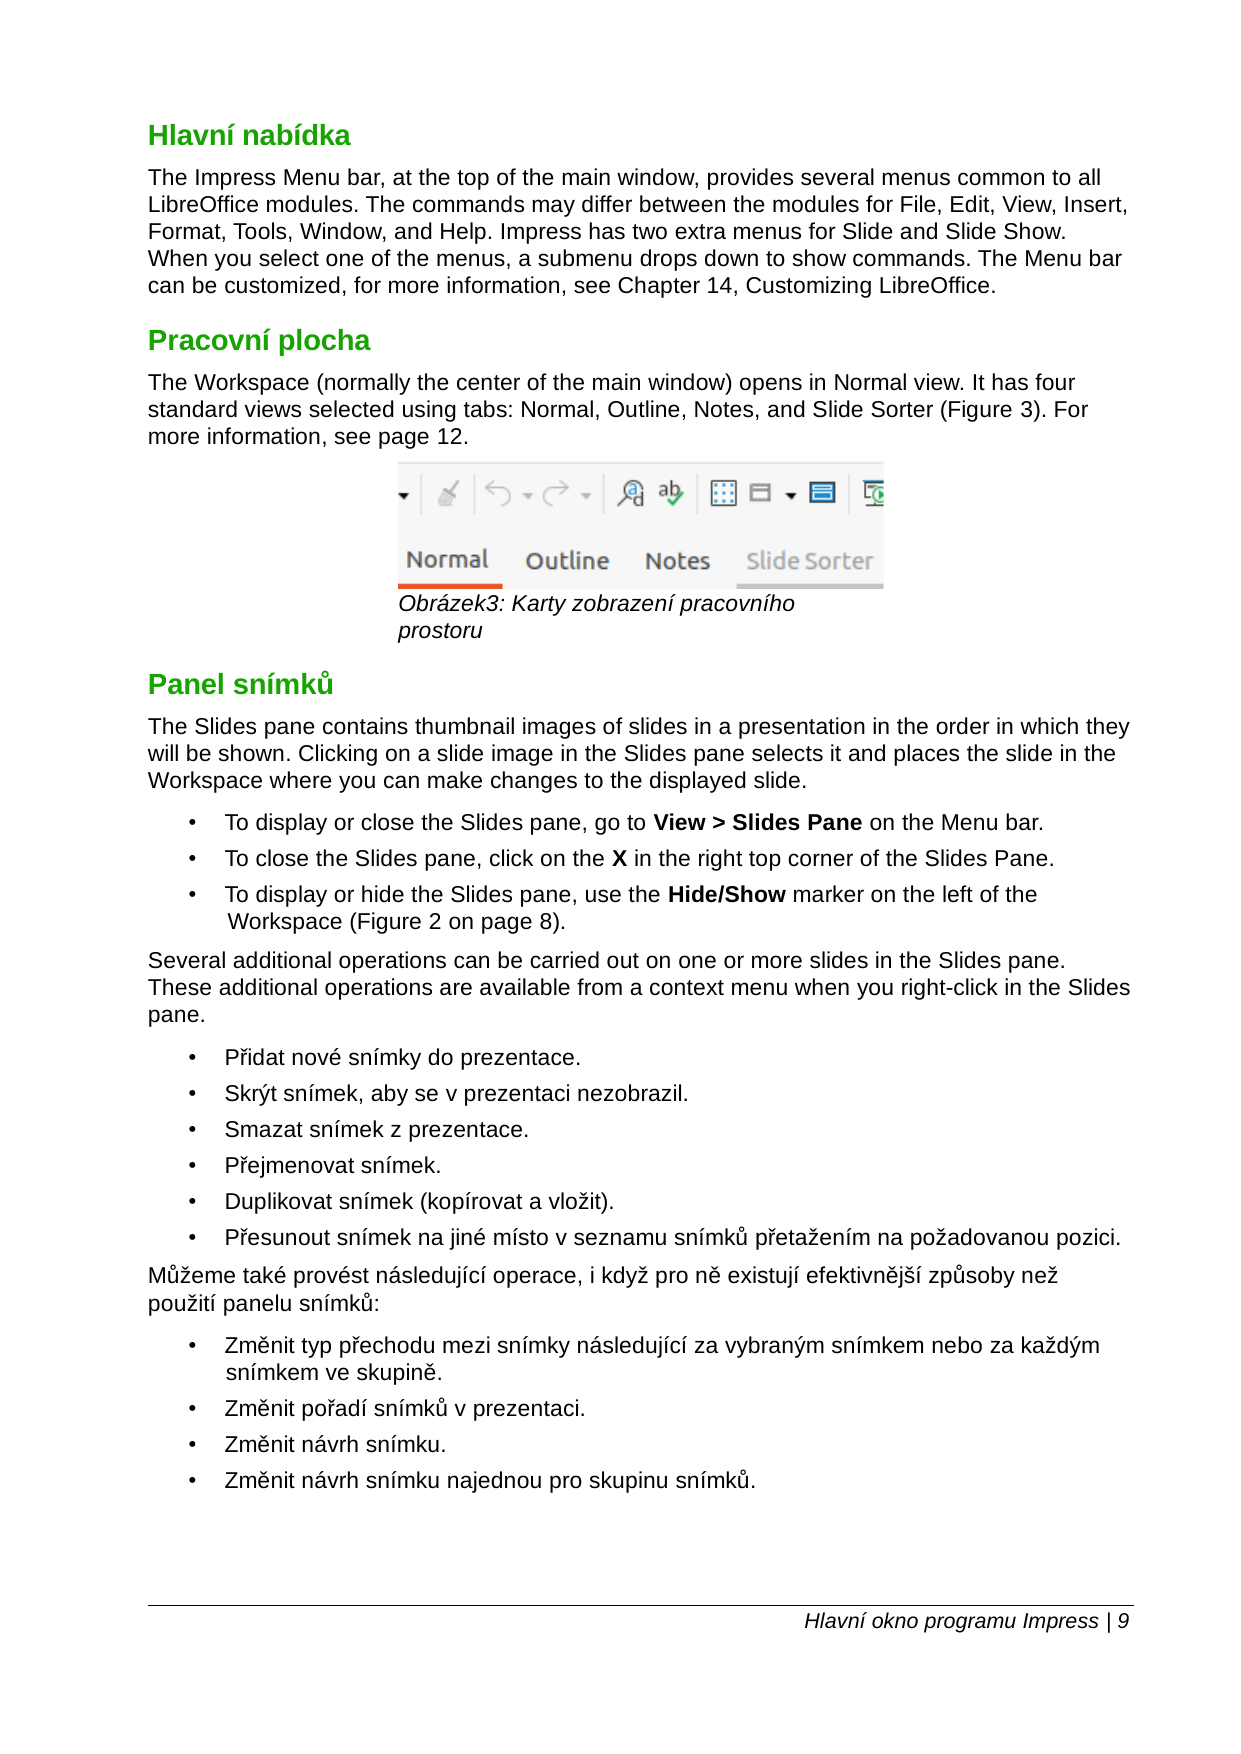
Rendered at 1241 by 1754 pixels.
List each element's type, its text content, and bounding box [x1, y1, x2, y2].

list To close the Slides pane, click on the X in the right top corner of the Slides Pane. [185, 842, 1134, 872]
subtitle Pracovní plocha [148, 322, 1134, 356]
list Several additional operations can be carried out on one or more slides in the Slides pane. These additional operations are available from a context menu when you right-click in the Slides pane. [148, 947, 1134, 1028]
list To display or close the Slides pane, go to View > Slides Pane on the Menu bar. [185, 806, 1134, 836]
list Změnit typ přechodu mezi snímky následující za vybraným snímkem nebo za každým snímkem ve skupině. [185, 1328, 1134, 1386]
list Změnit návrh snímku najednou pro skupinu snímků. [185, 1463, 1134, 1496]
list Duplikovat snímek (kopírovat a vložit). [185, 1184, 1134, 1214]
list Skrýt snímek, aby se v prezentaci nezobrazil. [185, 1076, 1134, 1106]
list Přesunout snímek na jiné místo v seznamu snímků přetažením na požadovanou pozici. [185, 1220, 1134, 1253]
text Můžeme také provést následující operace, i když pro ně existují efektivnější způsoby než použití panelu snímků: [148, 1262, 1134, 1316]
picture [398, 461, 884, 589]
list To display or hide the Slides pane, use the Hide/Show marker on the left of the Workspace (Figure 2 on page 6). [185, 878, 1134, 938]
text The Impress Menu bar, at the top of the main window, provides several menus common to all LibreOffice modules. The commands may differ between the modules for File, Edit, View, Insert, Format, Tools, Window, and Help. Impress has two extra menus for Slide and Slide Show. When you select one of the menus, a submenu drops down to show commands. The Menu bar can be customized, for more information, see Chapter 14, Customizing LibreOffice. [148, 163, 1134, 299]
subtitle Hlavní nabídka [148, 118, 1134, 152]
subtitle Panel snímků [148, 667, 1134, 700]
list Přidat nové snímky do prezentace. [185, 1040, 1134, 1070]
list Přejmenovat snímek. [185, 1148, 1134, 1178]
text The Workspace (normally the center of the main window) opens in Normal view. It has four standard views selected using tabs: Normal, Outline, Notes, and Slide Sorter (Figure 3). For more information, see page 10. [148, 368, 1134, 449]
text The Slides pane contains thumbnail images of slides in a presentation in the order in which they will be shown. Clicking on a slide image in the Slides pane selects it and places the slide in the Workspace where you can make changes to the displayed slide. [148, 712, 1134, 793]
text Obrázek 3: Karty zobrazení pracovního prostoru [398, 589, 883, 643]
list Změnit návrh snímku. [185, 1427, 1134, 1457]
list Smazat snímek z prezentace. [185, 1112, 1134, 1142]
list Změnit pořadí snímků v prezentaci. [185, 1391, 1134, 1421]
